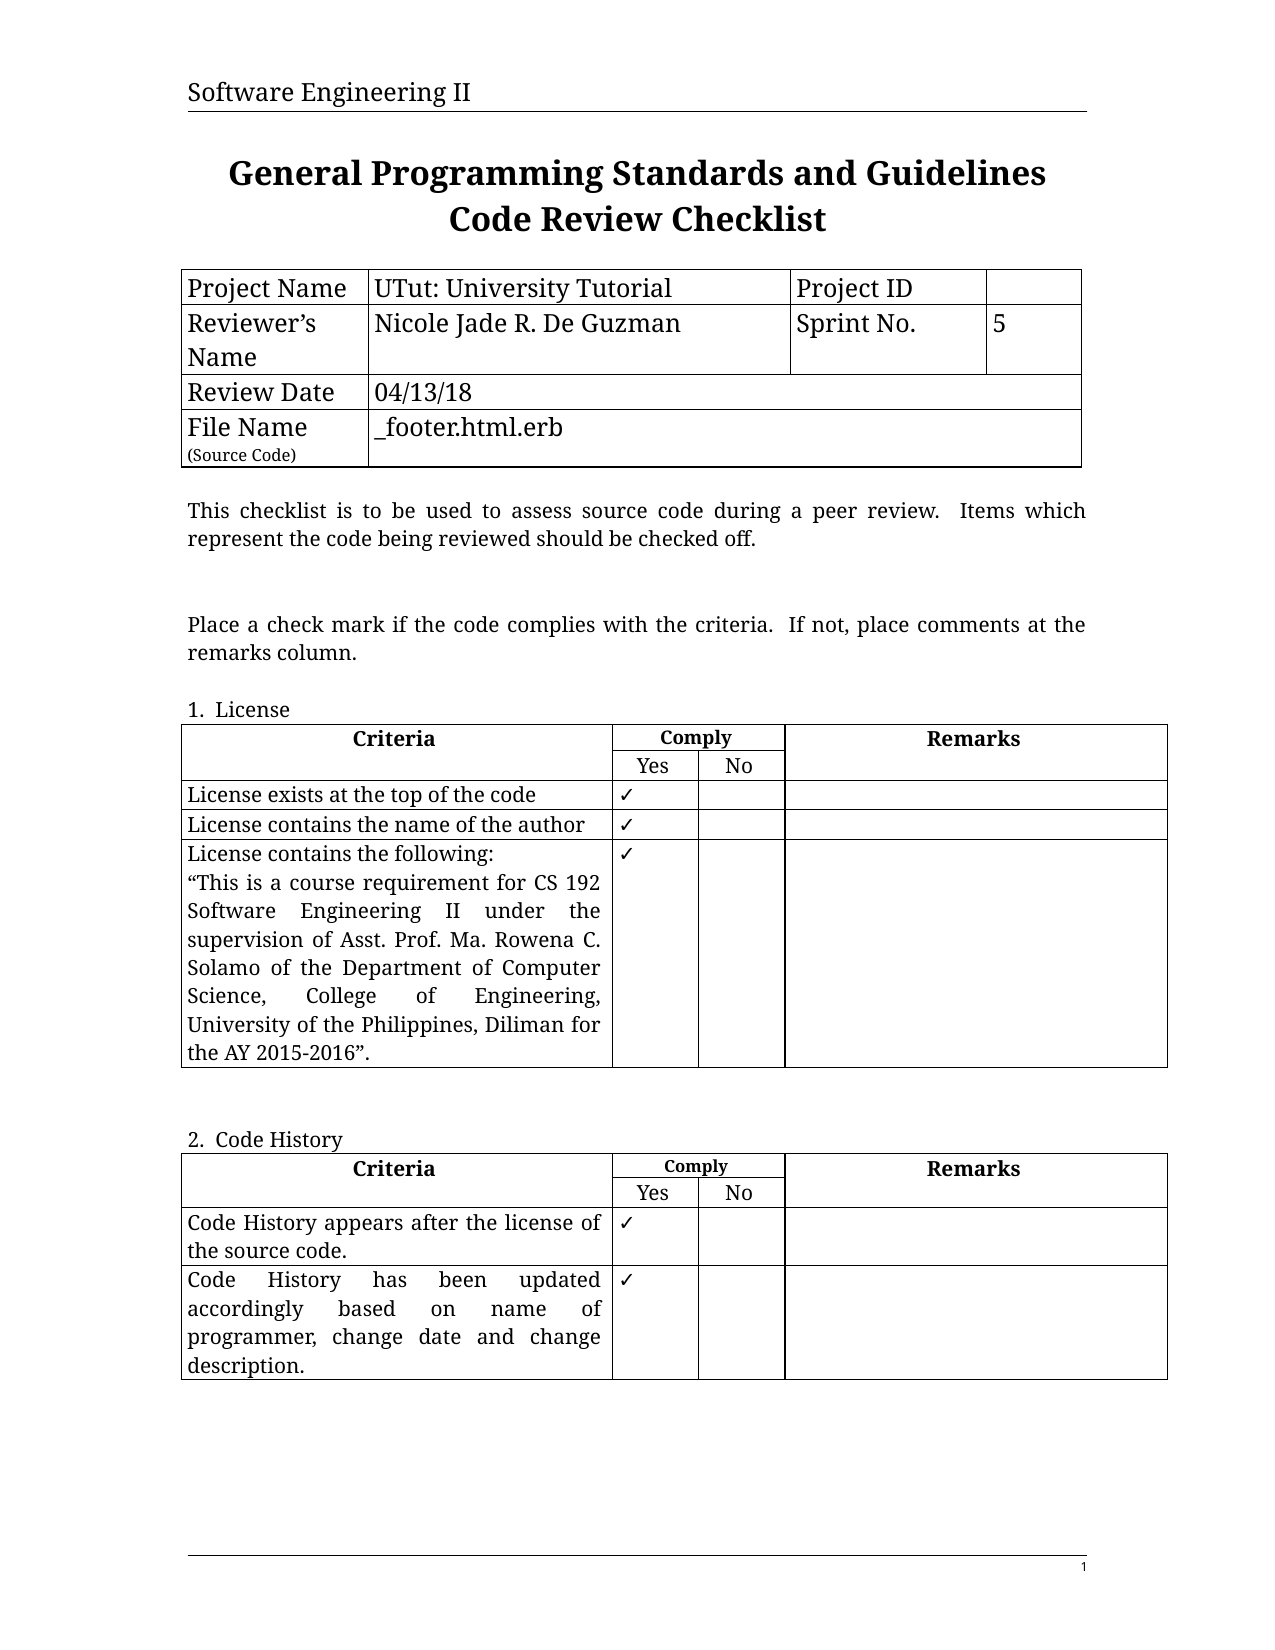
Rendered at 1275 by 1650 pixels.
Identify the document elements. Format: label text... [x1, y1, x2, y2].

table_cell Nicole Jade R. De Guzman [369, 305, 790, 373]
table_cell No [699, 751, 704, 779]
table_cell No [774, 751, 784, 779]
table_cell Yes [613, 1178, 618, 1207]
table_cell [699, 840, 784, 1067]
table_cell No [699, 1178, 704, 1207]
table_cell 5 [987, 305, 1081, 373]
table_cell [786, 840, 1167, 1067]
table_header [1070, 270, 1081, 304]
text This checklist is to be used to assess source code during a peer review. Items which represent the code being reviewed should be checked off. [187, 496, 1087, 553]
text 2. Code History [187, 1125, 1087, 1153]
table_cell ✓ [613, 1266, 698, 1379]
table_cell Sprint No. [791, 305, 986, 373]
table_cell [786, 810, 791, 838]
table_cell Reviewer’s Name [182, 305, 187, 373]
table_cell Yes [687, 1178, 698, 1207]
table_cell [774, 781, 784, 809]
text 1. License [187, 695, 1087, 723]
table_header Comply [774, 1154, 784, 1177]
table_header [987, 270, 992, 304]
table_cell ✓ [613, 840, 698, 1067]
table_header Remarks [786, 725, 1167, 779]
table_cell Yes [613, 751, 618, 779]
table_cell [699, 781, 704, 809]
table_cell [699, 810, 704, 838]
table_cell ✓ [613, 1208, 698, 1264]
table_header Remarks [786, 1154, 1167, 1207]
table_cell _footer.html.erb [369, 410, 1081, 466]
table_cell ✓ [687, 781, 698, 809]
table_cell Yes [687, 751, 698, 779]
text Place a check mark if the code complies with the criteria. If not, place comments at the remarks column. [187, 610, 1087, 667]
table_cell ✓ [613, 781, 618, 809]
table_cell [1156, 810, 1167, 838]
table_header Criteria [182, 725, 612, 779]
table_cell ✓ [687, 810, 698, 838]
text General Programming Standards and Guidelines Code Review Checklist [187, 150, 1087, 241]
table_cell 04/13/18 [1070, 375, 1081, 409]
table_cell [786, 1266, 1167, 1379]
table_cell [786, 1208, 1167, 1264]
table_cell [699, 1266, 784, 1379]
table_cell 04/13/18 [369, 375, 374, 409]
table_header Comply [774, 725, 784, 750]
table_cell File Name (Source Code) [357, 410, 368, 466]
table_cell [1156, 781, 1167, 809]
table_cell [786, 781, 791, 809]
table_header Comply [613, 725, 618, 750]
table_header Project ID [976, 270, 986, 304]
table_cell Reviewer’s Name [357, 305, 368, 373]
table_header Project Name [357, 270, 368, 304]
table_cell [774, 810, 784, 838]
table_cell [699, 1208, 784, 1264]
table_cell No [774, 1178, 784, 1207]
table_header Criteria [182, 1154, 612, 1207]
table_cell Review Date [357, 375, 368, 409]
table_cell ✓ [613, 810, 618, 838]
